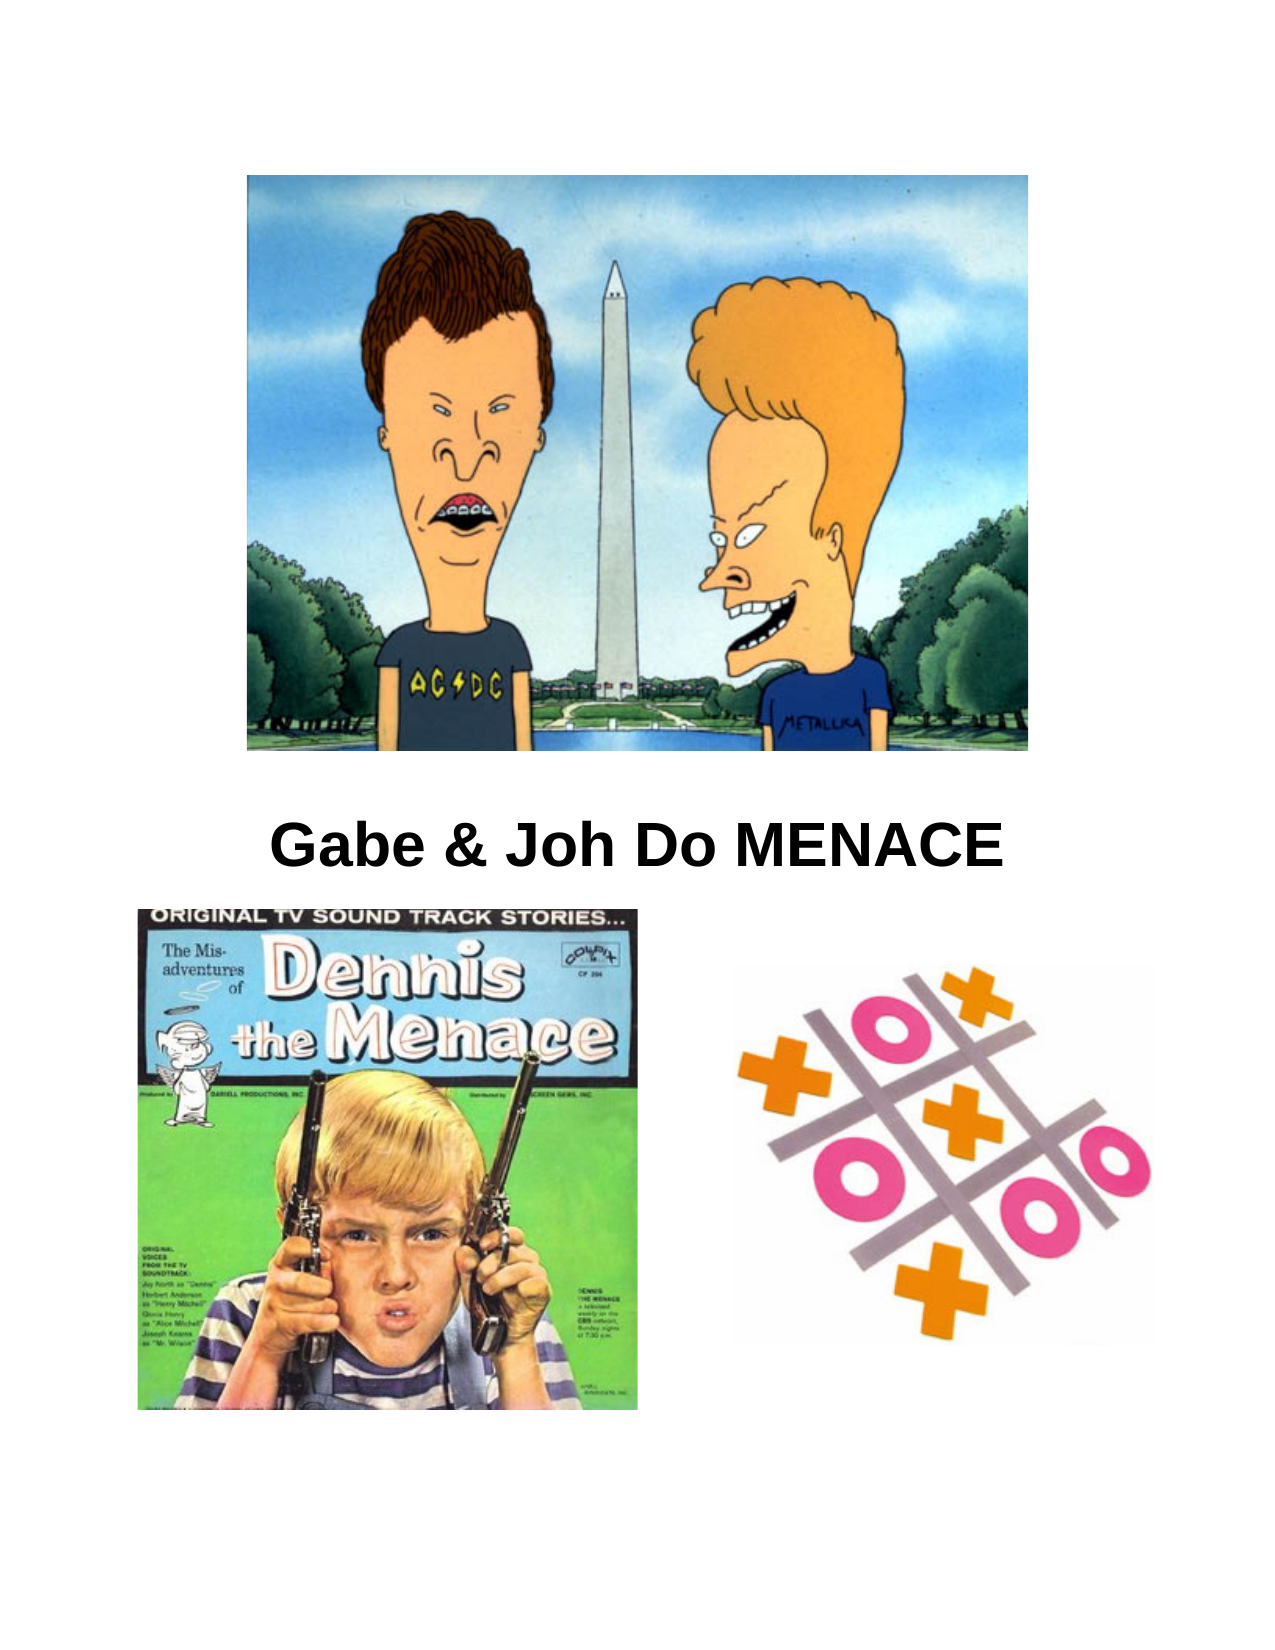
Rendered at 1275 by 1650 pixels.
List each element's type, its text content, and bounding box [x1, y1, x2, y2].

picture [137, 909, 638, 1410]
picture [246, 175, 1029, 751]
text Gabe & Joh Do MENACE [118, 808, 1157, 880]
picture [732, 964, 1155, 1346]
